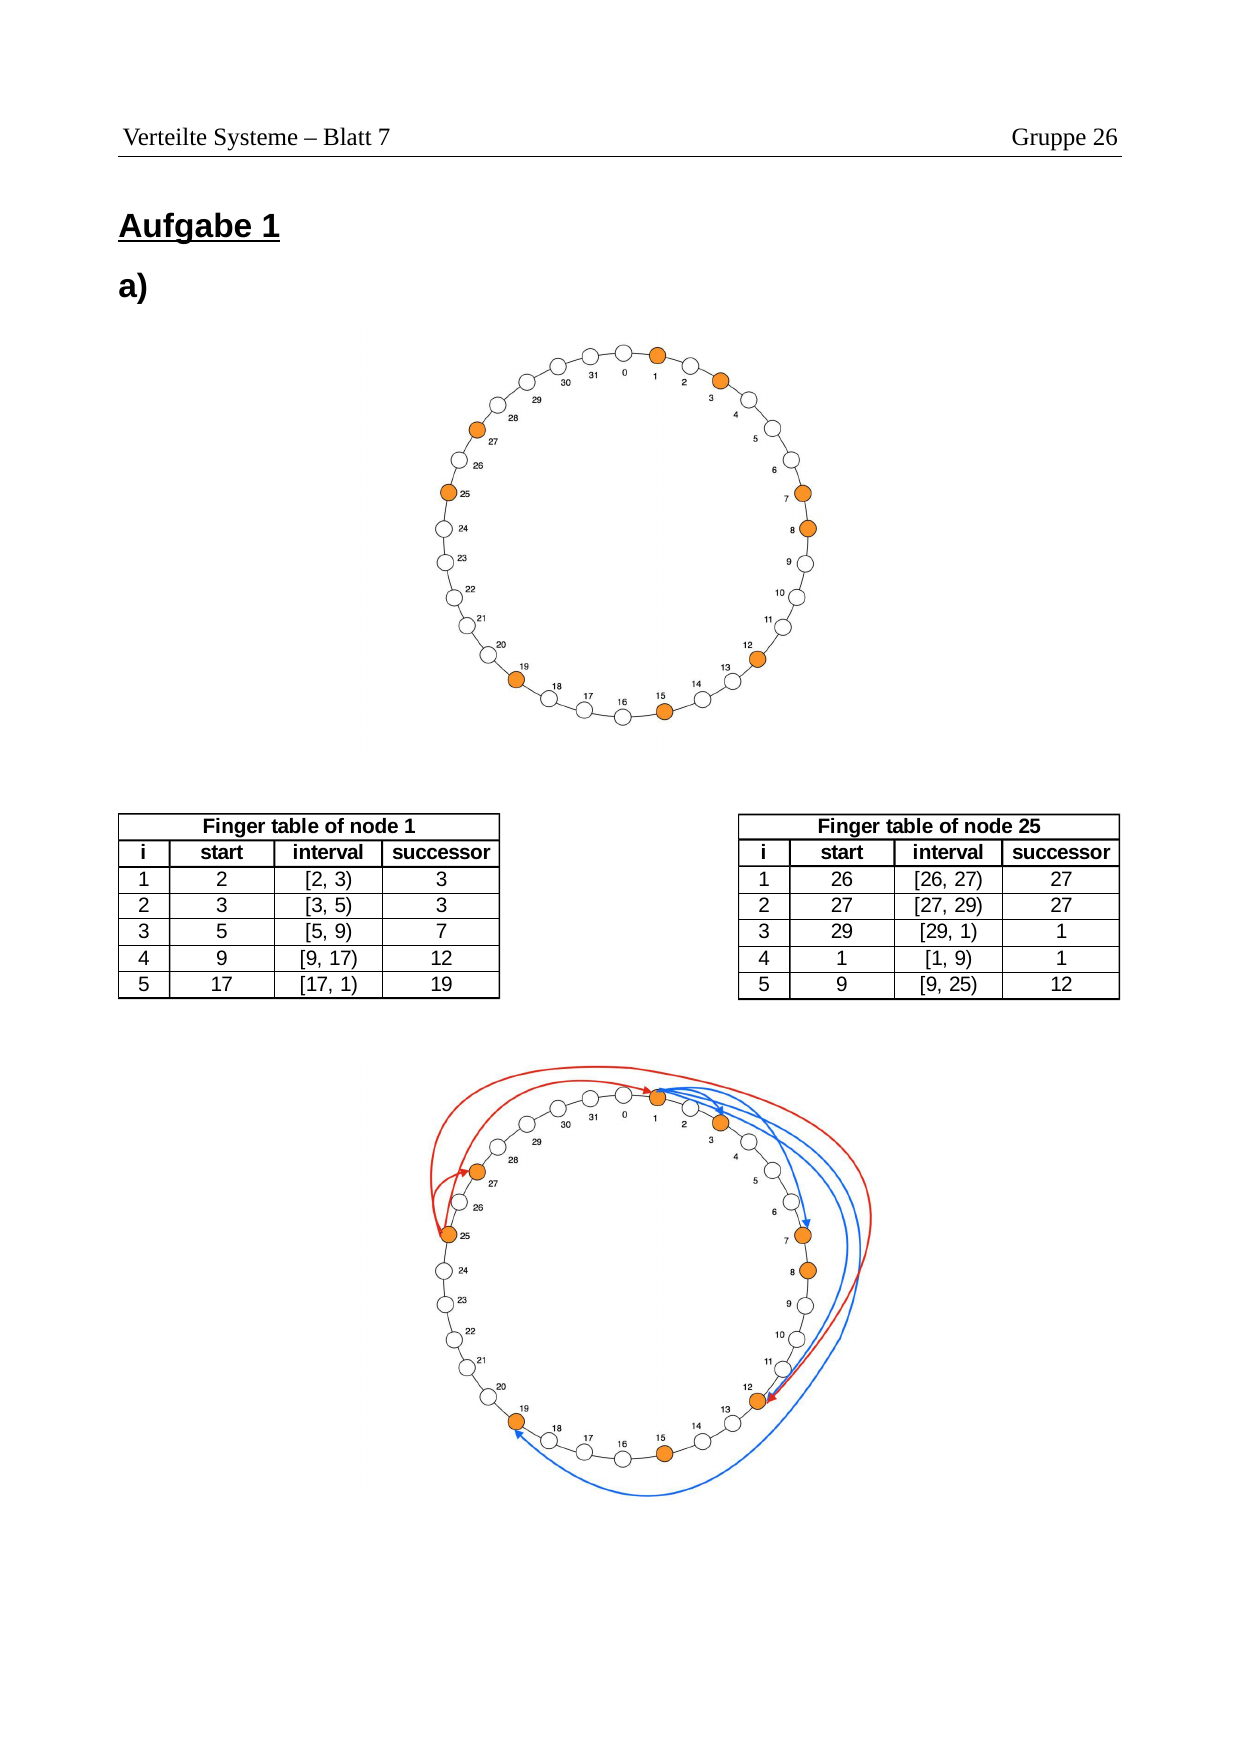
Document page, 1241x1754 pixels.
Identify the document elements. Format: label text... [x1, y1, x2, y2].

picture [325, 1059, 916, 1501]
subtitle Aufgabe 1 [118, 206, 1122, 245]
subtitle a) [118, 266, 1122, 304]
picture [325, 316, 916, 759]
